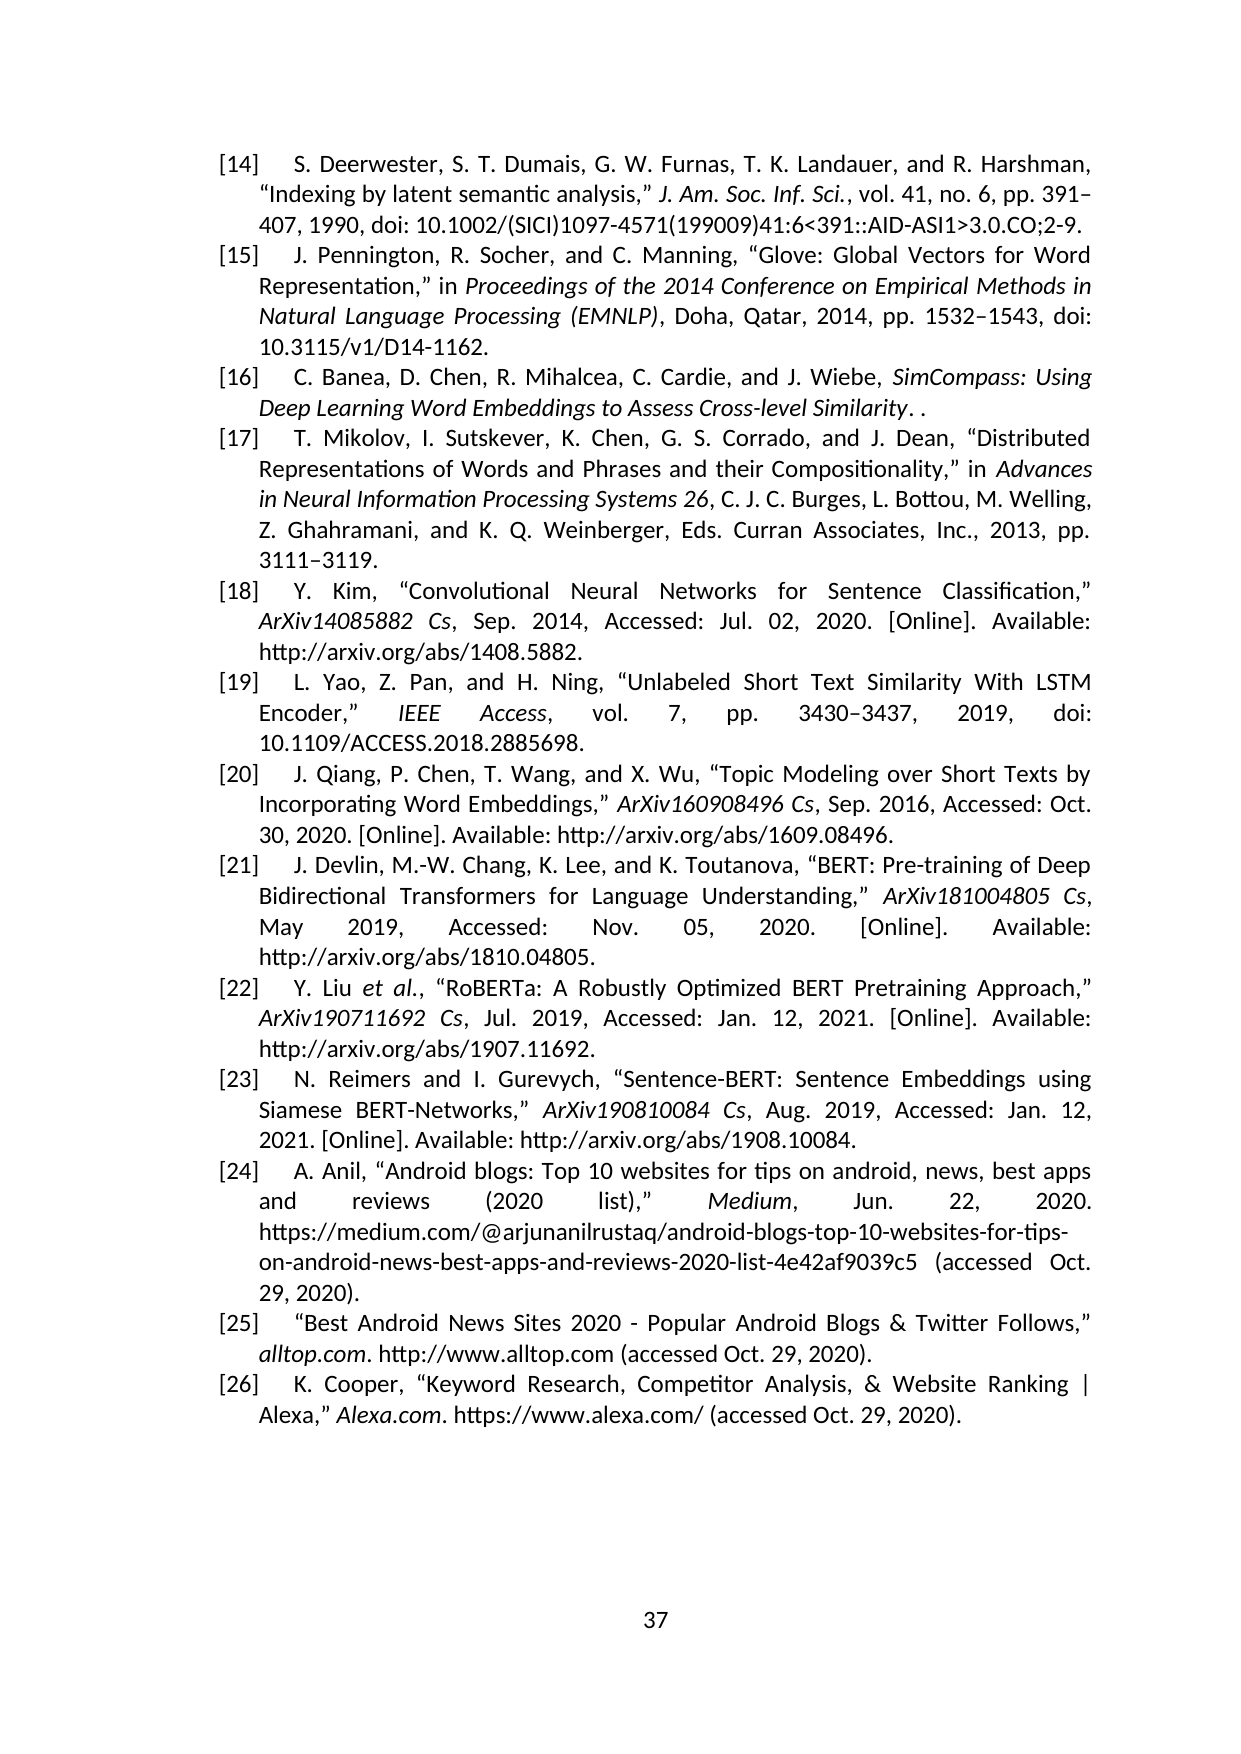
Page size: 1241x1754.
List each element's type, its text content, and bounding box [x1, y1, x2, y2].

text [26] K. Cooper, “Keyword Research, Competitor Analysis, & Website Ranking | Alexa,” Alexa.com. https://www.alexa.com/ (accessed Oct. 29, 2020). [218, 1368, 1092, 1429]
text [17] T. Mikolov, I. Sutskever, K. Chen, G. S. Corrado, and J. Dean, “Distributed Representations of Words and Phrases and their Compositionality,” in Advances in Neural Information Processing Systems 26, C. J. C. Burges, L. Bottou, M. Welling, Z. Ghahramani, and K. Q. Weinberger, Eds. Curran Associates, Inc., 2013, pp. 3111–3119. [218, 422, 1092, 575]
text [22] Y. Liu et al., “RoBERTa: A Robustly Optimized BERT Pretraining Approach,” ArXiv190711692 Cs, Jul. 2019, Accessed: Jan. 12, 2021. [Online]. Available: http://arxiv.org/abs/1907.11692. [218, 972, 1092, 1063]
text [20] J. Qiang, P. Chen, T. Wang, and X. Wu, “Topic Modeling over Short Texts by Incorporating Word Embeddings,” ArXiv160908496 Cs, Sep. 2016, Accessed: Oct. 30, 2020. [Online]. Available: http://arxiv.org/abs/1609.08496. [218, 758, 1092, 850]
text [23] N. Reimers and I. Gurevych, “Sentence-BERT: Sentence Embeddings using Siamese BERT-Networks,” ArXiv190810084 Cs, Aug. 2019, Accessed: Jan. 12, 2021. [Online]. Available: http://arxiv.org/abs/1908.10084. [218, 1063, 1092, 1155]
text [19] L. Yao, Z. Pan, and H. Ning, “Unlabeled Short Text Similarity With LSTM Encoder,” IEEE Access, vol. 7, pp. 3430–3437, 2019, doi: 10.1109/ACCESS.2018.2885698. [218, 667, 1092, 758]
text [16] C. Banea, D. Chen, R. Mihalcea, C. Cardie, and J. Wiebe, SimCompass: Using Deep Learning Word Embeddings to Assess Cross-level Similarity. . [218, 361, 1092, 422]
text [18] Y. Kim, “Convolutional Neural Networks for Sentence Classification,” ArXiv14085882 Cs, Sep. 2014, Accessed: Jul. 02, 2020. [Online]. Available: http://arxiv.org/abs/1408.5882. [218, 575, 1092, 667]
text [24] A. Anil, “Android blogs: Top 10 websites for tips on android, news, best apps and reviews (2020 list),” Medium, Jun. 22, 2020. https://medium.com/@arjunanilrustaq/android-blogs-top-10-websites-for-tips-on-android-news-best-apps-and-reviews-2020-list-4e42af9039c5 (accessed Oct. 29, 2020). [218, 1155, 1092, 1307]
text [25] “Best Android News Sites 2020 - Popular Android Blogs & Twitter Follows,” alltop.com. http://www.alltop.com (accessed Oct. 29, 2020). [218, 1307, 1092, 1368]
text [15] J. Pennington, R. Socher, and C. Manning, “Glove: Global Vectors for Word Representation,” in Proceedings of the 2014 Conference on Empirical Methods in Natural Language Processing (EMNLP), Doha, Qatar, 2014, pp. 1532–1543, doi: 10.3115/v1/D14-1162. [218, 239, 1092, 361]
text [14] S. Deerwester, S. T. Dumais, G. W. Furnas, T. K. Landauer, and R. Harshman, “Indexing by latent semantic analysis,” J. Am. Soc. Inf. Sci., vol. 41, no. 6, pp. 391–407, 1990, doi: 10.1002/(SICI)1097-4571(199009)41:6<391::AID-ASI1>3.0.CO;2-9. [218, 148, 1092, 239]
text [21] J. Devlin, M.-W. Chang, K. Lee, and K. Toutanova, “BERT: Pre-training of Deep Bidirectional Transformers for Language Understanding,” ArXiv181004805 Cs, May 2019, Accessed: Nov. 05, 2020. [Online]. Available: http://arxiv.org/abs/1810.04805. [218, 850, 1092, 972]
